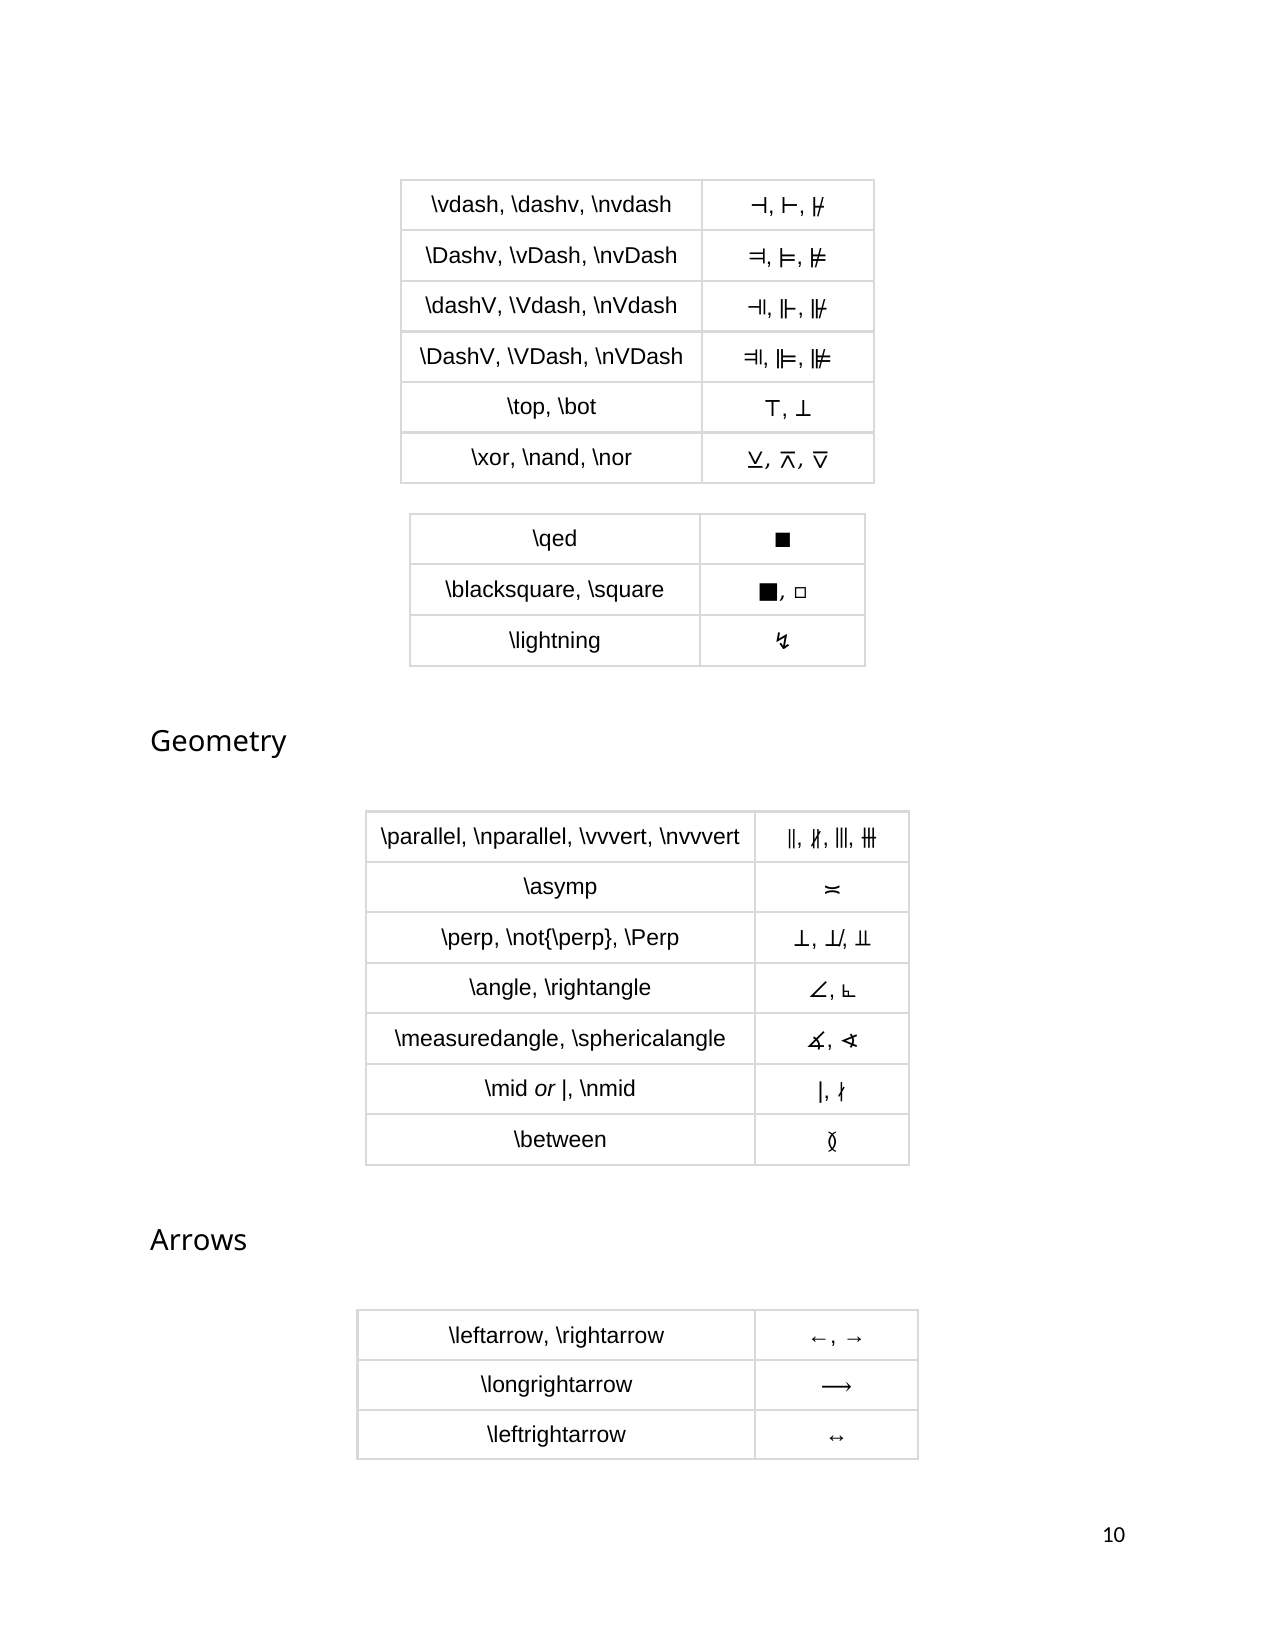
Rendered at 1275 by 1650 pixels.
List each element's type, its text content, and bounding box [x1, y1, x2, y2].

table_cell \mid or |, \nmid [367, 1065, 754, 1113]
table_cell \longrightarrow [359, 1361, 754, 1409]
table_cell ⫣, ⊩, ⊮ [703, 282, 873, 330]
table_cell ⊻, ⊼, ⊽ [703, 434, 873, 482]
table_cell ≬ [756, 1115, 908, 1164]
table_header ←, → [756, 1311, 917, 1358]
table_cell \xor, \nand, \nor [402, 434, 701, 482]
table_cell ⊤, ⊥ [703, 383, 873, 431]
subtitle Arrows [150, 1219, 1125, 1259]
table_cell \between [367, 1115, 754, 1164]
table_cell \lightning [411, 616, 699, 665]
table_header ⊣, ⊢, ⊬ [703, 181, 873, 229]
table_cell \angle, \rightangle [367, 964, 754, 1012]
table_header \parallel, \nparallel, \vvvert, \nvvvert [367, 813, 754, 861]
table_header ∥, ∦, ⫴, ⫵ [756, 813, 908, 861]
table_cell \perp, \not{\perp}, \Perp [367, 913, 754, 962]
table_header \qed [411, 515, 699, 563]
table_cell ⫤, ⊨, ⊭ [703, 231, 873, 280]
table_cell ∠, ⦜ [756, 964, 908, 1012]
table_cell \leftrightarrow [359, 1411, 754, 1458]
table_cell \blacksquare, \square [411, 565, 699, 614]
table_cell |, ∤ [756, 1065, 908, 1113]
table_cell \top, \bot [402, 383, 701, 431]
table_cell \DashV, \VDash, \nVDash [402, 333, 701, 381]
table_cell \measuredangle, \sphericalangle [367, 1014, 754, 1063]
table_cell ⟂, ⟂̸, ⫫ [756, 913, 908, 962]
table_cell ≍ [756, 863, 908, 911]
table_cell \asymp [367, 863, 754, 911]
table_cell ⫥, ⊫, ⊯ [703, 333, 873, 381]
table_cell ∡, ∢ [756, 1014, 908, 1063]
table_cell ■, □ [701, 565, 864, 614]
table_cell \dashV, \Vdash, \nVdash [402, 282, 701, 330]
table_cell ↯ [701, 616, 864, 665]
table_cell ⟶ [756, 1361, 917, 1409]
table_cell \Dashv, \vDash, \nvDash [402, 231, 701, 280]
table_header ∎ [701, 515, 864, 563]
subtitle Geometry [150, 721, 1125, 760]
table_header \vdash, \dashv, \nvdash [402, 181, 701, 229]
table_header \leftarrow, \rightarrow [359, 1311, 754, 1358]
table_cell ↔ [756, 1411, 917, 1458]
